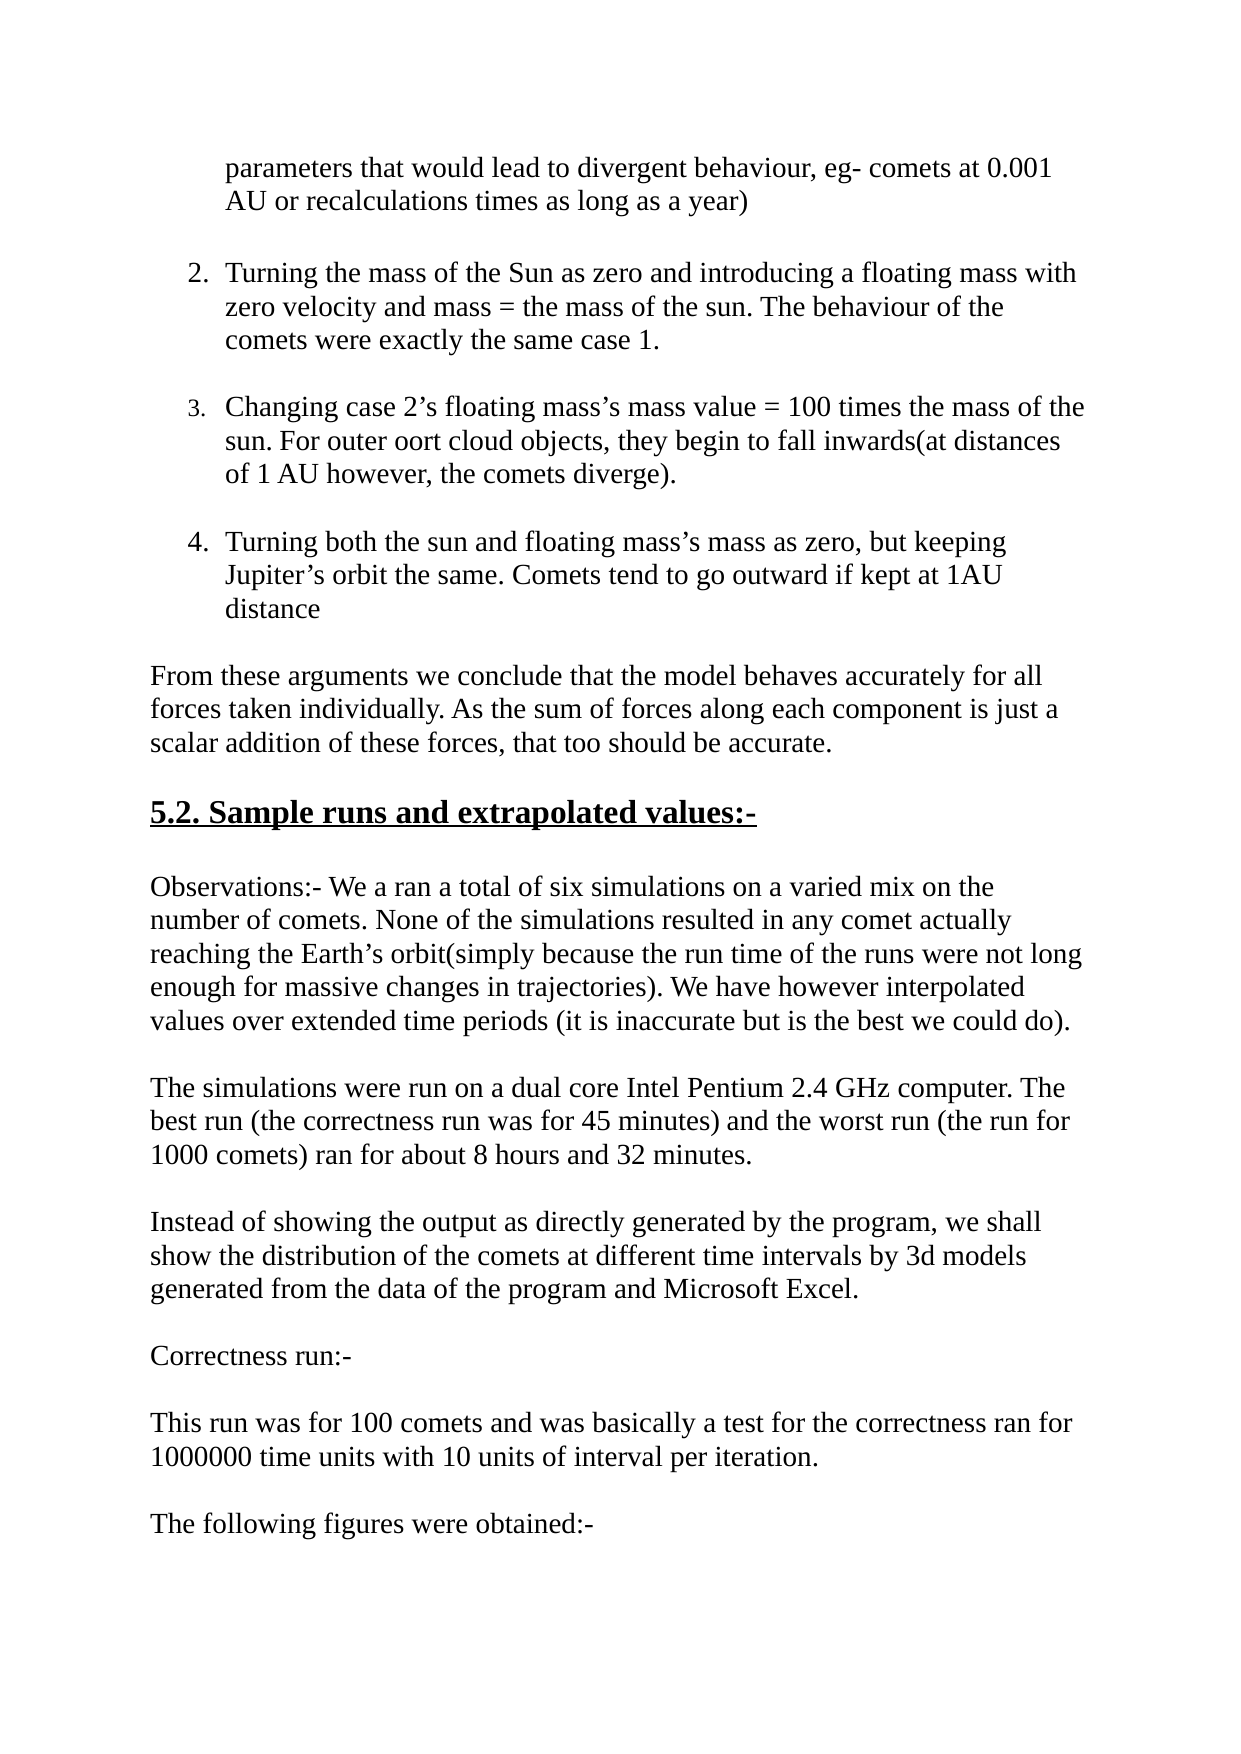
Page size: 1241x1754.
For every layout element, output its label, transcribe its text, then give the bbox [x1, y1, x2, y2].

list Changing case 2’s floating mass’s mass value = 100 times the mass of the sun. For outer oort cloud objects, they begin to fall inwards(at distances of 1 AU however, the comets diverge). [187, 389, 1090, 490]
text Observations:- We a ran a total of six simulations on a varied mix on the number of comets. None of the simulations resulted in any comet actually reaching the Earth’s orbit(simply because the run time of the runs were not long enough for massive changes in trajectories). We have however interpolated values over extended time periods (it is inaccurate but is the best we could do). [150, 869, 1090, 1036]
text Correctness run:- [150, 1338, 1090, 1372]
list parameters that would lead to divergent behaviour, eg- comets at 0.001 AU or recalculations times as long as a year) [187, 150, 1090, 217]
list Turning both the sun and floating mass’s mass as zero, but keeping Jupiter’s orbit the same. Comets tend to go outward if kept at 1AU distance [187, 524, 1090, 624]
text 5.2. Sample runs and extrapolated values:- [150, 792, 1090, 830]
text Instead of showing the output as directly generated by the program, we shall show the distribution of the comets at different time intervals by 3d models generated from the data of the program and Microsoft Excel. [150, 1204, 1090, 1305]
text The simulations were run on a dual core Intel Pentium 2.4 GHz computer. The best run (the correctness run was for 45 minutes) and the worst run (the run for 1000 comets) ran for about 8 hours and 32 minutes. [150, 1070, 1090, 1171]
text This run was for 100 comets and was basically a test for the correctness ran for 1000000 time units with 10 units of interval per iteration. [150, 1405, 1090, 1472]
text From these arguments we conclude that the model behaves accurately for all forces taken individually. As the sum of forces along each component is just a scalar addition of these forces, that too should be accurate. [150, 658, 1090, 758]
list Turning the mass of the Sun as zero and introducing a floating mass with zero velocity and mass = the mass of the sun. The behaviour of the comets were exactly the same case 1. [187, 255, 1090, 356]
text The following figures were obtained:- [150, 1506, 1090, 1539]
